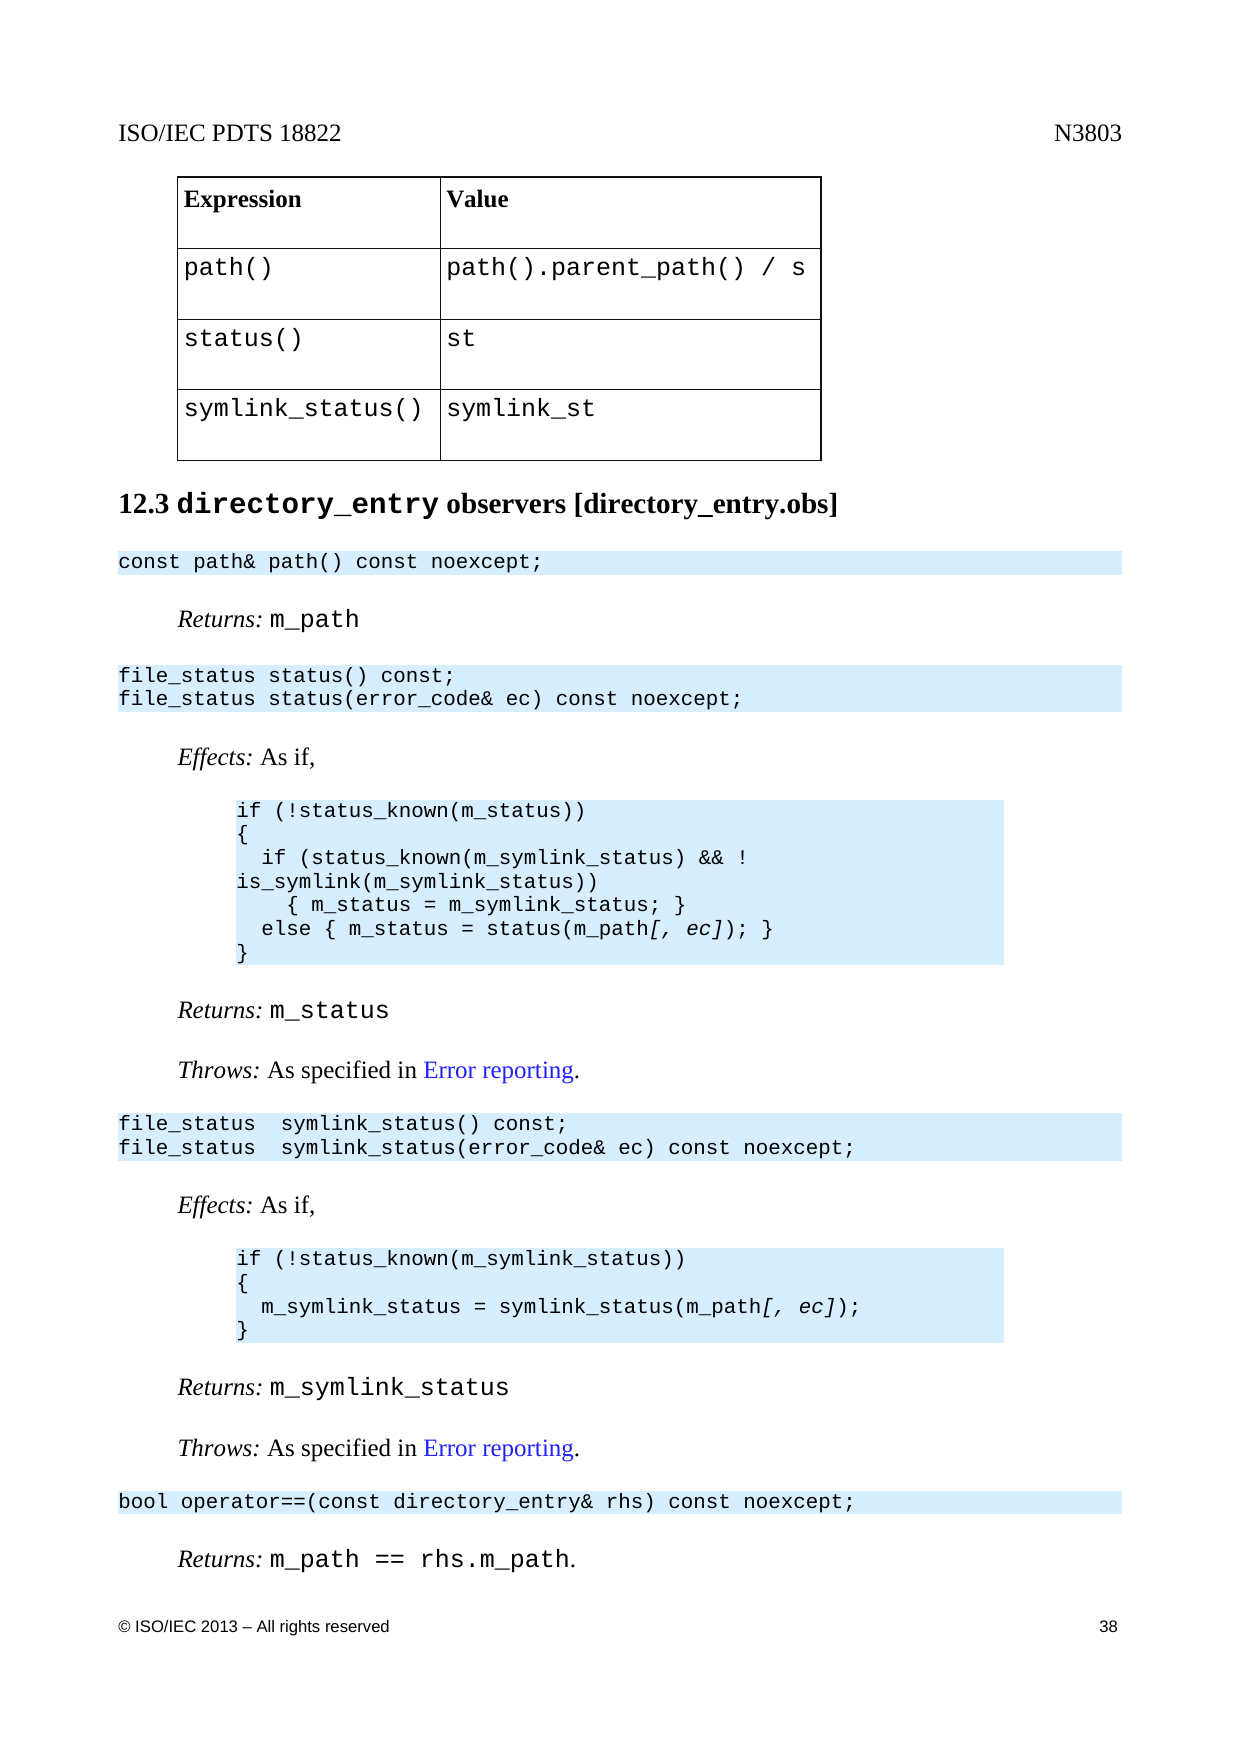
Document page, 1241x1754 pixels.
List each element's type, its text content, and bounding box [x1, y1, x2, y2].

text if (!status_known(m_symlink_status)) [236, 1248, 1004, 1272]
text } [236, 1319, 1004, 1343]
text Returns: m_symlink_status [177, 1372, 1063, 1403]
text else { m_status = status(m_path[, ec]); } [236, 918, 1004, 942]
table_header Value [441, 178, 820, 248]
table_cell symlink_st [441, 390, 820, 459]
table_cell status() [178, 320, 440, 389]
text Effects: As if, [177, 1190, 1063, 1219]
text file_status symlink_status() const; [118, 1113, 1122, 1137]
table_header Expression [178, 178, 440, 248]
table_cell st [441, 320, 820, 389]
text const path& path() const noexcept; [118, 551, 1122, 575]
text m_symlink_status = symlink_status(m_path[, ec]); [236, 1296, 1004, 1319]
text bool operator==(const directory_entry& rhs) const noexcept; [118, 1491, 1122, 1514]
subtitle 12.3 directory_entry observers [directory_entry.obs] [118, 486, 1122, 522]
text Throws: As specified in Error reporting. [177, 1055, 1063, 1084]
text if (!status_known(m_status)) [236, 800, 1004, 823]
text Returns: m_status [177, 995, 1063, 1026]
text { [236, 823, 1004, 847]
text Returns: m_path [177, 604, 1063, 635]
text file_status status() const; [118, 665, 1122, 688]
text { m_status = m_symlink_status; } [236, 894, 1004, 918]
text Throws: As specified in Error reporting. [177, 1433, 1063, 1461]
text Effects: As if, [177, 742, 1063, 770]
text Returns: m_path == rhs.m_path. [177, 1544, 1063, 1575]
table_cell path() [178, 249, 440, 319]
text if (status_known(m_symlink_status) && !is_symlink(m_symlink_status)) [236, 847, 1004, 894]
table_cell path().parent_path() / s [441, 249, 820, 319]
text file_status symlink_status(error_code& ec) const noexcept; [118, 1137, 1122, 1161]
text { [236, 1272, 1004, 1296]
text } [236, 942, 1004, 965]
table_cell symlink_status() [178, 390, 440, 459]
text file_status status(error_code& ec) const noexcept; [118, 688, 1122, 712]
